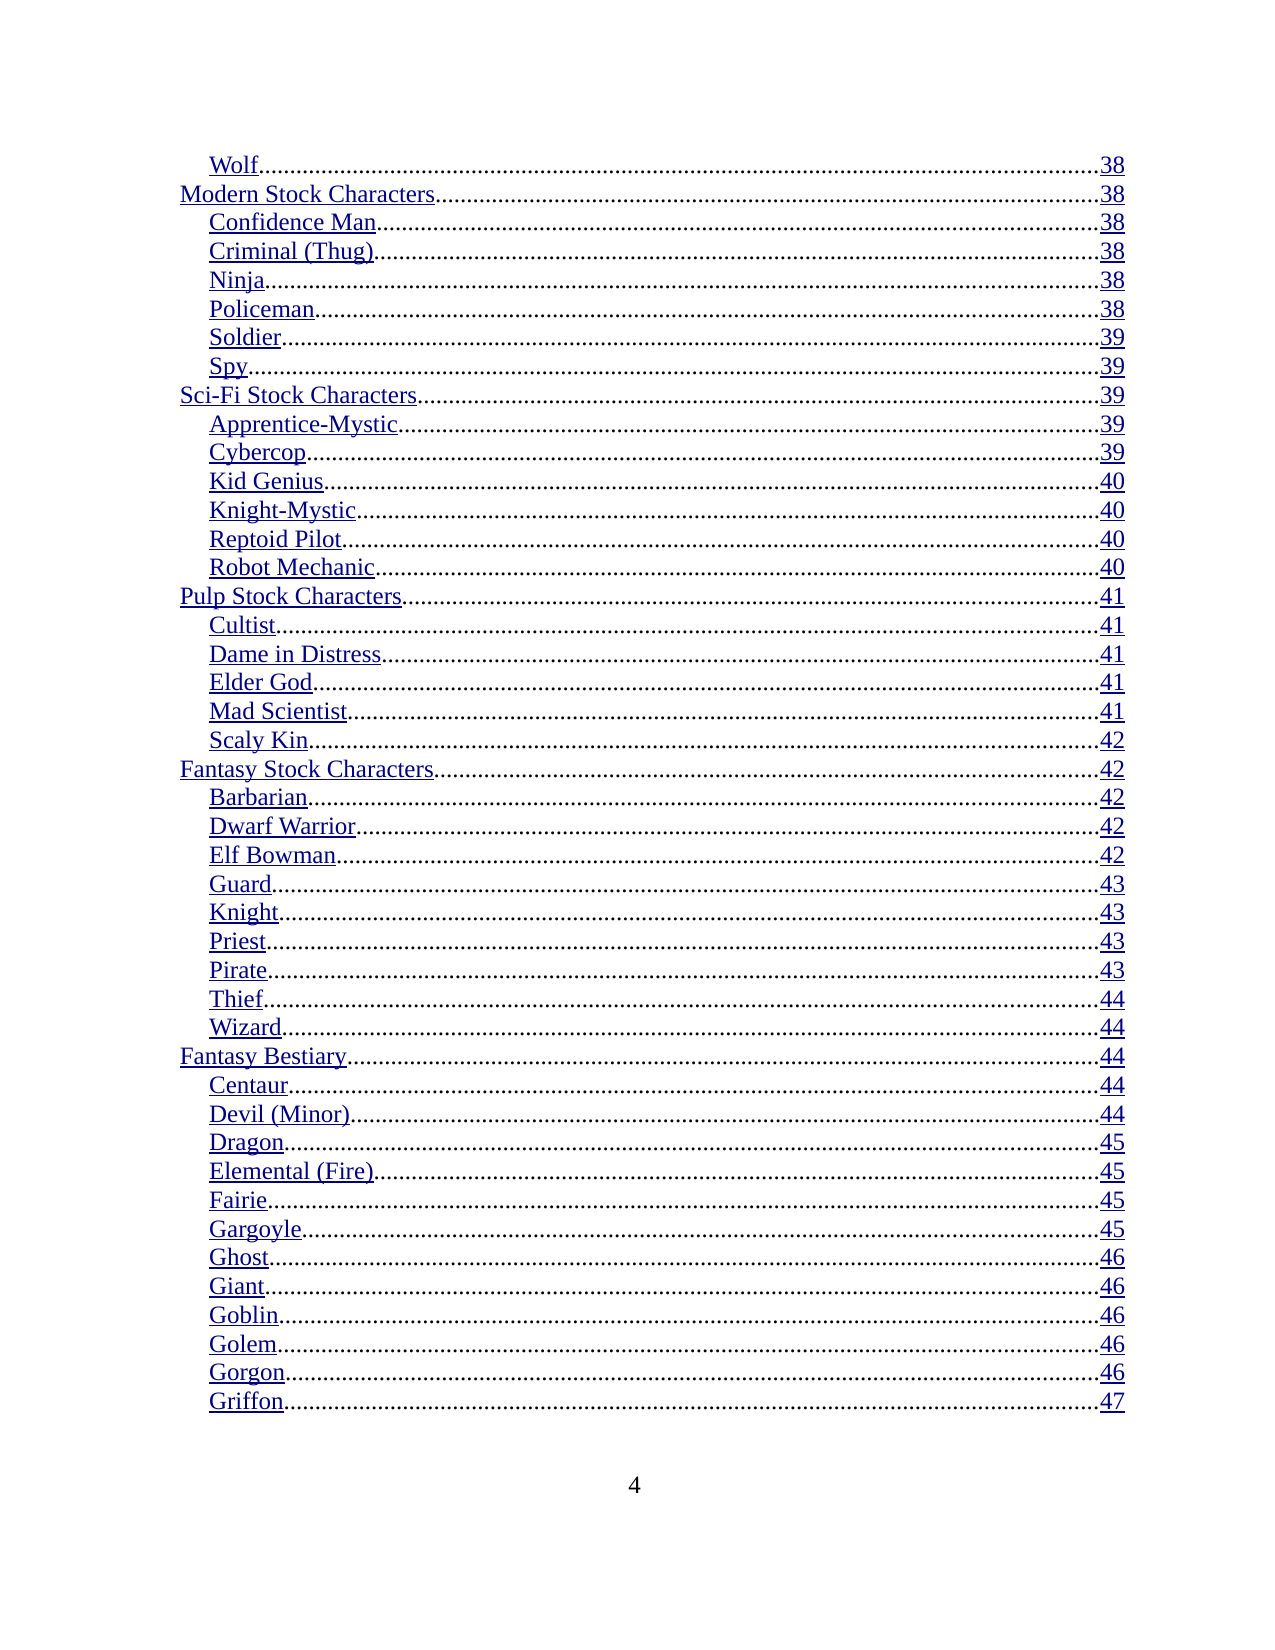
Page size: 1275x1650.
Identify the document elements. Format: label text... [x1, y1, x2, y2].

text Elder God 41 [209, 667, 1125, 696]
text Knight-Mystic 40 [209, 495, 1125, 524]
text Dwarf Warrior 42 [209, 811, 1125, 840]
text Centaur 44 [209, 1070, 1125, 1099]
text Fantasy Stock Characters 42 [179, 754, 1125, 782]
text Pulp Stock Characters 41 [179, 581, 1125, 610]
text Devil (Minor) 44 [209, 1099, 1125, 1127]
text Knight 43 [209, 897, 1125, 926]
text Dragon 45 [209, 1127, 1125, 1156]
text Wolf 38 [209, 150, 1125, 179]
text Griffon 47 [209, 1386, 1125, 1415]
text Gargoyle 45 [209, 1214, 1125, 1242]
text Spy 39 [209, 351, 1125, 380]
text Fairie 45 [209, 1185, 1125, 1214]
text Ninja 38 [209, 265, 1125, 294]
text Giant 46 [209, 1271, 1125, 1300]
text Kid Genius 40 [209, 466, 1125, 495]
text Modern Stock Characters 38 [179, 179, 1125, 207]
text Gorgon 46 [209, 1357, 1125, 1386]
text Golem 46 [209, 1329, 1125, 1357]
text Guard 43 [209, 869, 1125, 897]
text Goblin 46 [209, 1300, 1125, 1329]
text Pirate 43 [209, 955, 1125, 984]
text Ghost 46 [209, 1242, 1125, 1271]
text Robot Mechanic 40 [209, 552, 1125, 581]
text Fantasy Bestiary 44 [179, 1041, 1125, 1070]
text Dame in Distress 41 [209, 639, 1125, 667]
text Soldier 39 [209, 322, 1125, 351]
text Policeman 38 [209, 294, 1125, 322]
text Elf Bowman 42 [209, 840, 1125, 869]
text Elemental (Fire) 45 [209, 1156, 1125, 1185]
text Sci-Fi Stock Characters 39 [179, 380, 1125, 409]
text Apprentice-Mystic 39 [209, 409, 1125, 437]
text Confidence Man 38 [209, 207, 1125, 236]
text Cybercop 39 [209, 437, 1125, 466]
text Reptoid Pilot 40 [209, 524, 1125, 552]
text Barbarian 42 [209, 782, 1125, 811]
text Scaly Kin 42 [209, 725, 1125, 754]
text Cultist 41 [209, 610, 1125, 639]
text Criminal (Thug) 38 [209, 236, 1125, 265]
text Wizard 44 [209, 1012, 1125, 1041]
text Thief 44 [209, 984, 1125, 1012]
text Mad Scientist 41 [209, 696, 1125, 725]
text Priest 43 [209, 926, 1125, 955]
